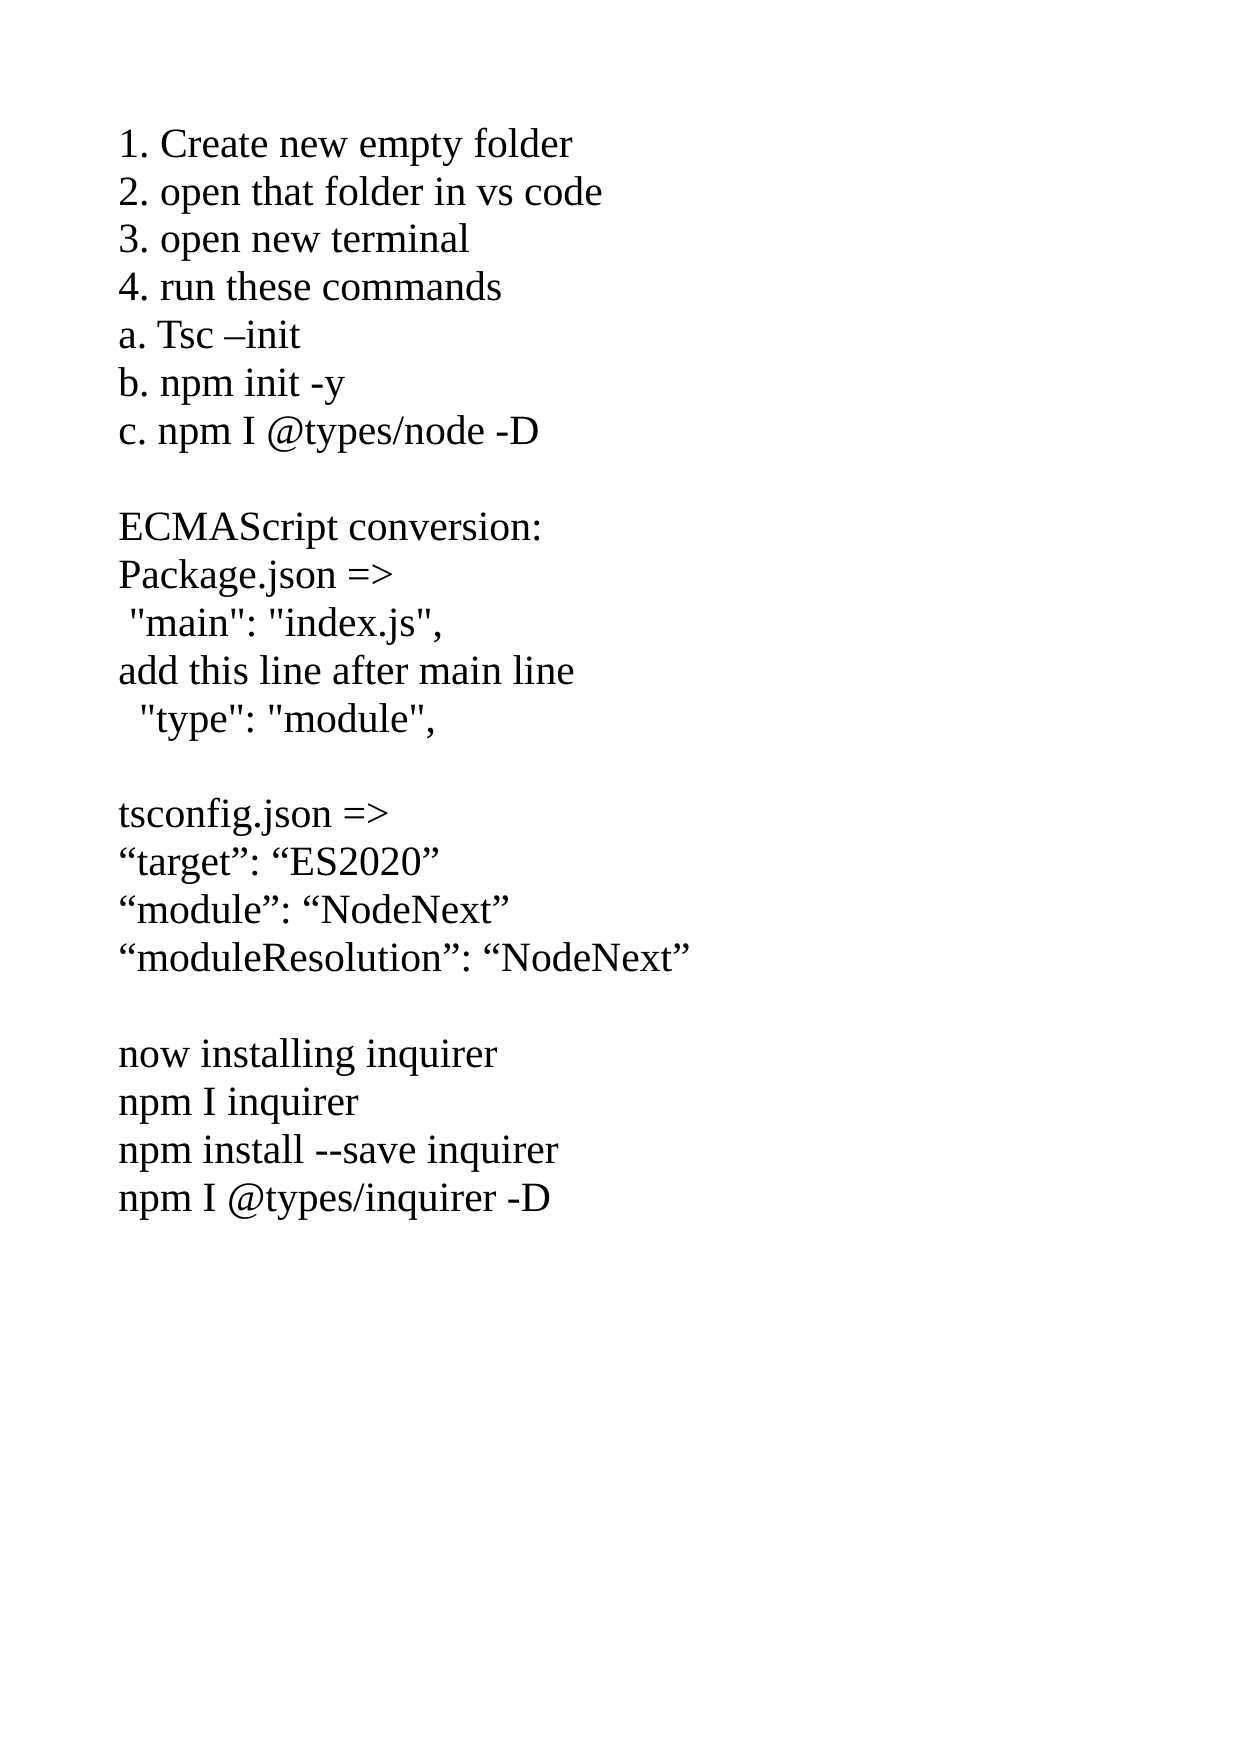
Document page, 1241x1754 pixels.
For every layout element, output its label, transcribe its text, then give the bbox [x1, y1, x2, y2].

text npm install --save inquirer [118, 1124, 1122, 1172]
text “module”: “NodeNext” [118, 885, 1122, 933]
text "main": "index.js", [118, 597, 1122, 645]
text 4. run these commands [118, 262, 1122, 310]
text “moduleResolution”: “NodeNext” [118, 933, 1122, 981]
text "type": "module", [118, 693, 1122, 741]
text 1. Create new empty folder [118, 118, 1122, 166]
text “target”: “ES2020” [118, 837, 1122, 885]
text Package.json => [118, 549, 1122, 597]
text add this line after main line [118, 645, 1122, 693]
text now installing inquirer [118, 1028, 1122, 1076]
text npm I @types/inquirer -D [118, 1172, 1122, 1220]
text 2. open that folder in vs code [118, 166, 1122, 214]
text b. npm init -y [118, 358, 1122, 406]
text tsconfig.json => [118, 789, 1122, 837]
text c. npm I @types/node -D [118, 406, 1122, 453]
text a. Tsc –init [118, 310, 1122, 358]
text ECMAScript conversion: [118, 501, 1122, 549]
text npm I inquirer [118, 1076, 1122, 1124]
text 3. open new terminal [118, 214, 1122, 262]
